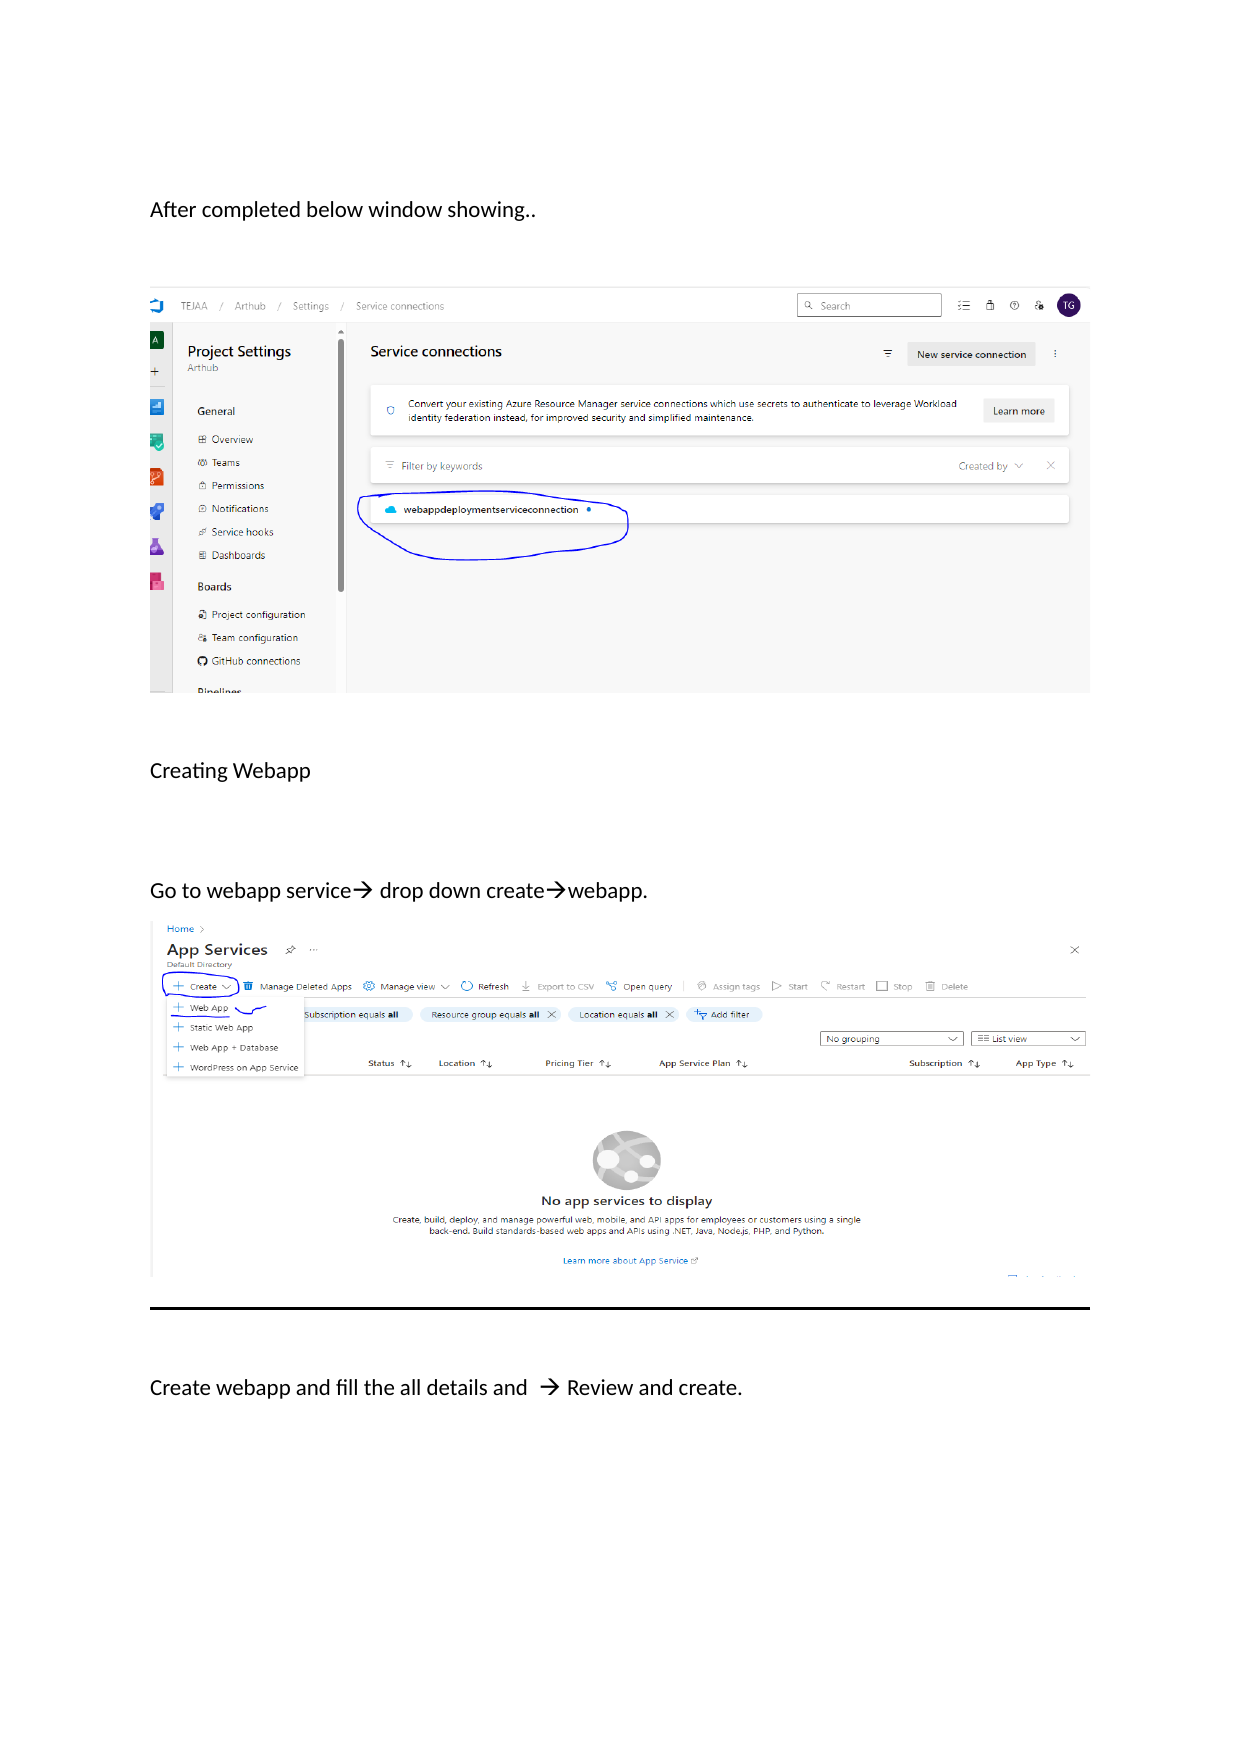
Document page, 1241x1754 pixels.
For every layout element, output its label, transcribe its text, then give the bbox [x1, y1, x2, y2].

text Go to webapp service drop down createwebapp. [150, 876, 1090, 904]
text Create webapp and fill the all details and  Review and create. [150, 1373, 1090, 1401]
text Creating Webapp [150, 756, 1090, 813]
text After completed below window showing.. [150, 196, 1090, 223]
